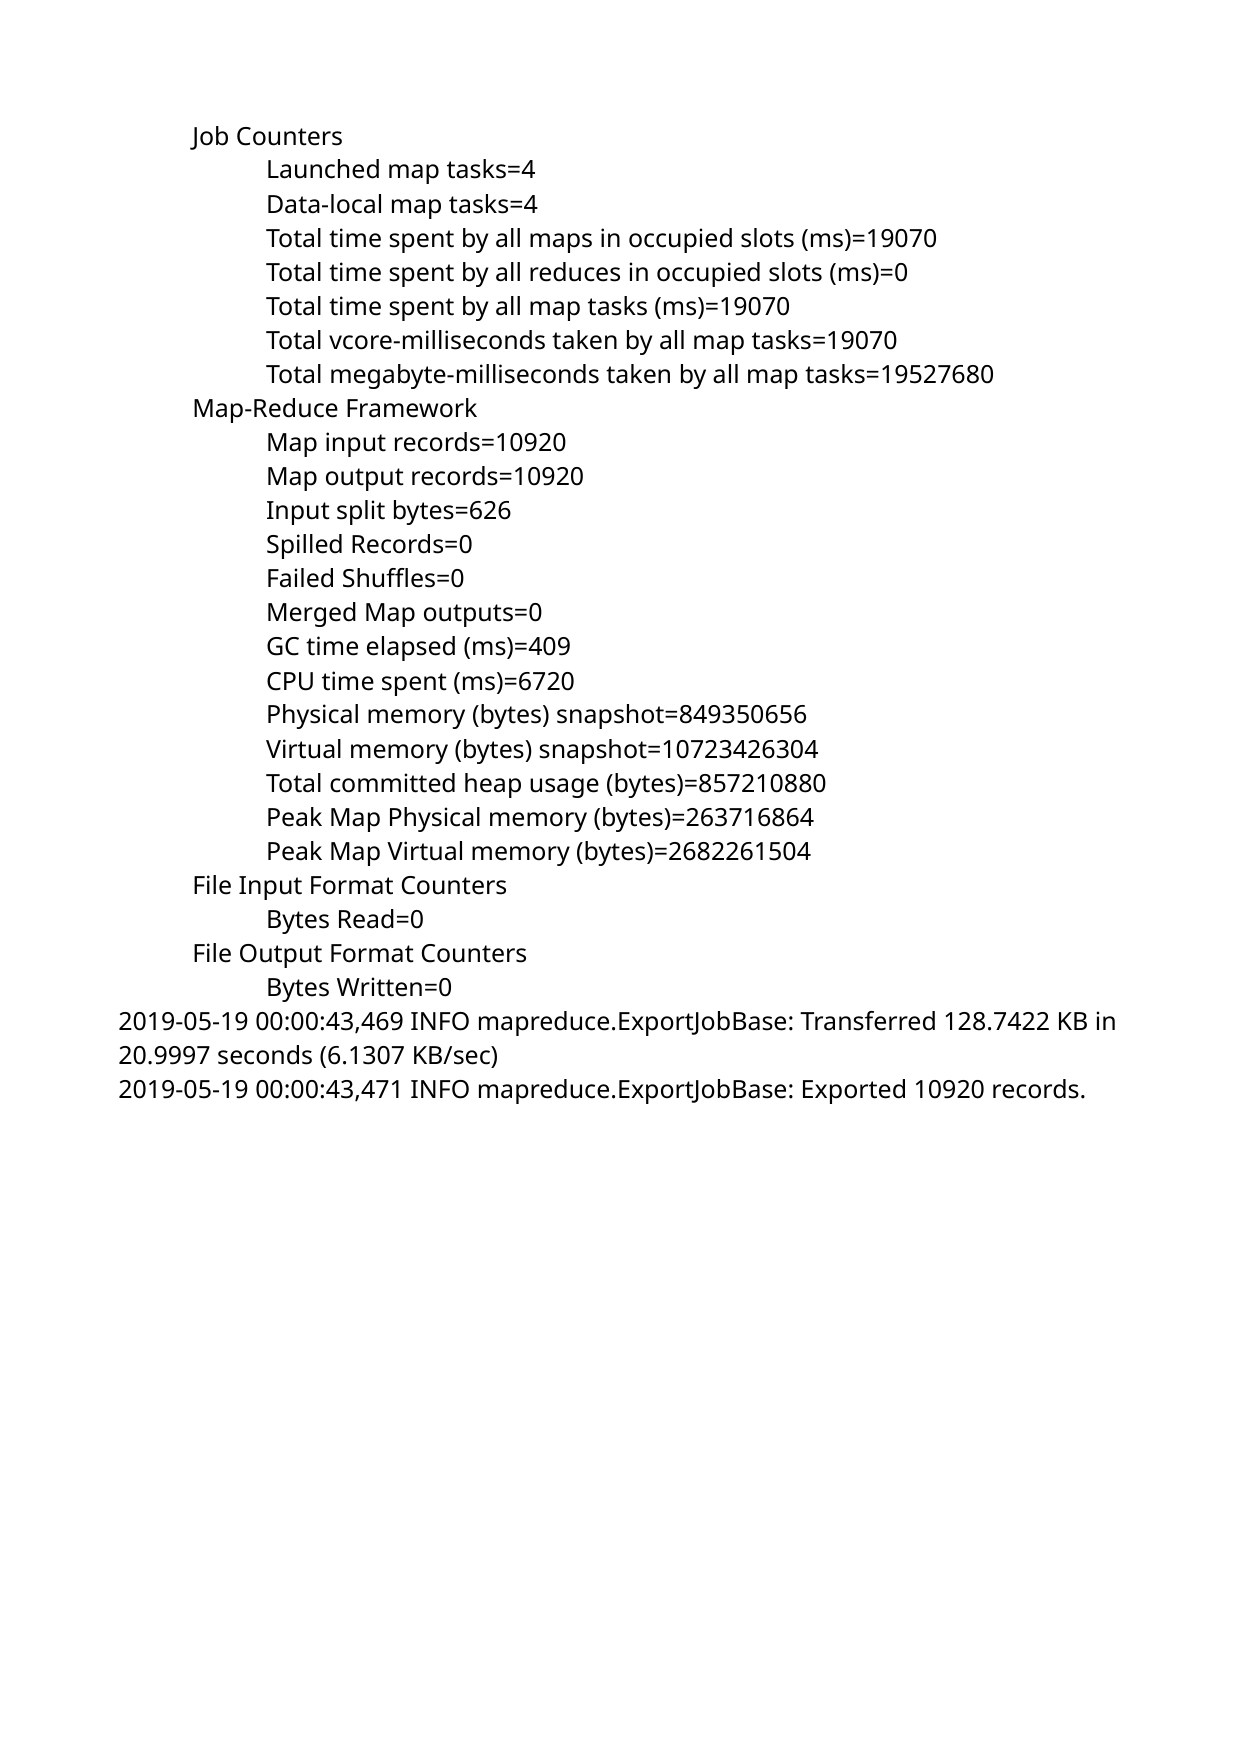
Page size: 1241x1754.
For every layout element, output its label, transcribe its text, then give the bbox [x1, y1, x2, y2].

text File Input Format Counters [118, 867, 1122, 902]
text Total megabyte-milliseconds taken by all map tasks=19527680 [118, 357, 1122, 391]
text Total time spent by all map tasks (ms)=19070 [118, 288, 1122, 322]
text Physical memory (bytes) snapshot=849350656 [118, 697, 1122, 731]
text Virtual memory (bytes) snapshot=10723426304 [118, 731, 1122, 765]
text Map output records=10920 [118, 459, 1122, 493]
text Peak Map Virtual memory (bytes)=2682261504 [118, 833, 1122, 867]
text File Output Format Counters [118, 936, 1122, 970]
text Bytes Read=0 [118, 902, 1122, 936]
text Job Counters [118, 118, 1122, 152]
text Spilled Records=0 [118, 527, 1122, 561]
text Map input records=10920 [118, 425, 1122, 459]
text Total committed heap usage (bytes)=857210880 [118, 765, 1122, 799]
text Total vcore-milliseconds taken by all map tasks=19070 [118, 322, 1122, 357]
text Map-Reduce Framework [118, 391, 1122, 425]
text Peak Map Physical memory (bytes)=263716864 [118, 799, 1122, 833]
text GC time elapsed (ms)=409 [118, 629, 1122, 663]
text 2019-05-19 00:00:43,469 INFO mapreduce.ExportJobBase: Transferred 128.7422 KB in 20.9997 seconds (6.1307 KB/sec) [118, 1004, 1122, 1072]
text Bytes Written=0 [118, 970, 1122, 1004]
text Input split bytes=626 [118, 493, 1122, 527]
text Total time spent by all maps in occupied slots (ms)=19070 [118, 220, 1122, 254]
text Failed Shuffles=0 [118, 561, 1122, 595]
text Launched map tasks=4 [118, 152, 1122, 186]
text Total time spent by all reduces in occupied slots (ms)=0 [118, 254, 1122, 288]
text CPU time spent (ms)=6720 [118, 663, 1122, 697]
text Data-local map tasks=4 [118, 186, 1122, 220]
text Merged Map outputs=0 [118, 595, 1122, 629]
text 2019-05-19 00:00:43,471 INFO mapreduce.ExportJobBase: Exported 10920 records. [118, 1072, 1122, 1106]
